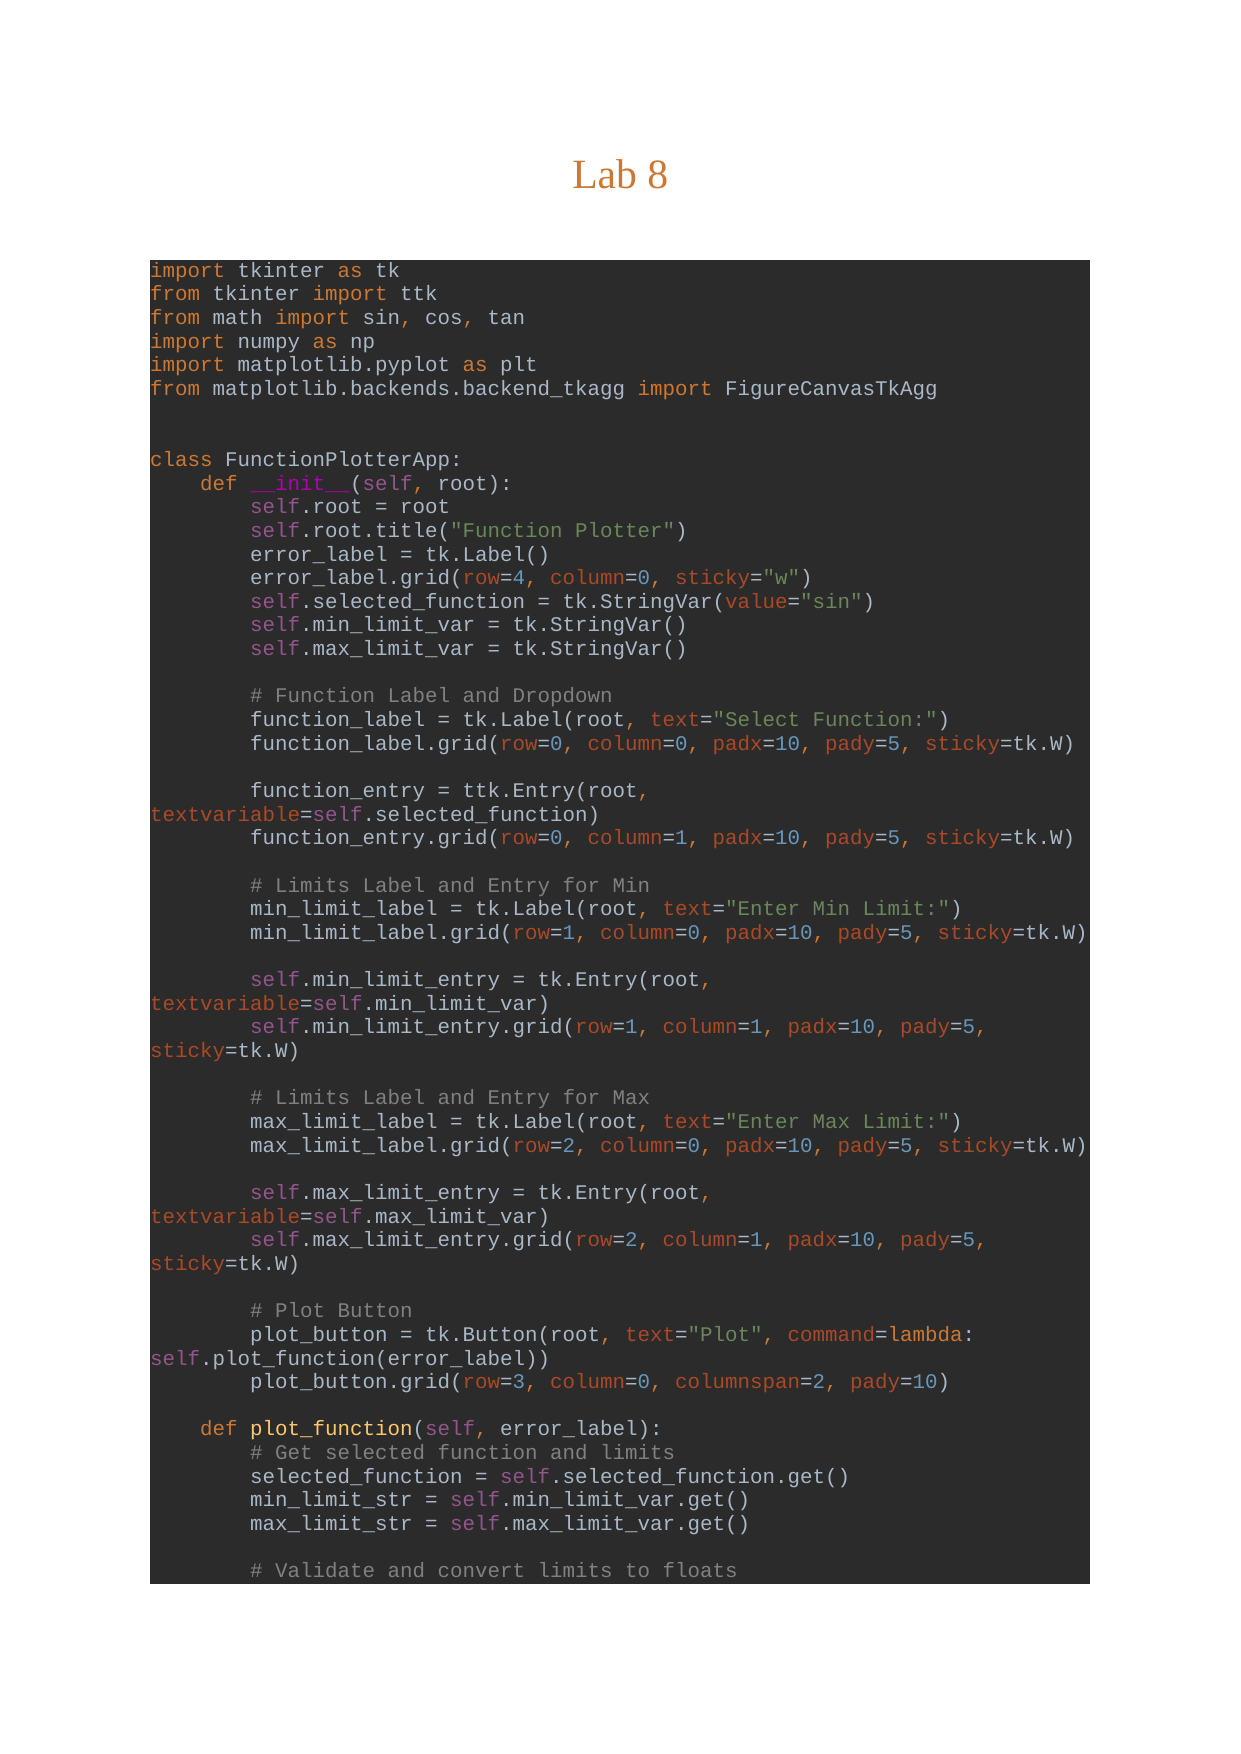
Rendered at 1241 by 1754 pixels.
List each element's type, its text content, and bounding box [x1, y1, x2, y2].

text import tkinter as tk from tkinter import ttk from math import sin, cos, tan import numpy as np import matplotlib.pyplot as plt from matplotlib.backends.backend_tkagg import FigureCanvasTkAgg class FunctionPlotterApp: def __init__(self, root): self.root = root self.root.title("Function Plotter") error_label = tk.Label() error_label.grid(row=4, column=0, sticky="w") self.selected_function = tk.StringVar(value="sin") self.min_limit_var = tk.StringVar() self.max_limit_var = tk.StringVar() # Function Label and Dropdown function_label = tk.Label(root, text="Select Function:") function_label.grid(row=0, column=0, padx=10, pady=5, sticky=tk.W) function_entry = ttk.Entry(root, textvariable=self.selected_function) function_entry.grid(row=0, column=1, padx=10, pady=5, sticky=tk.W) # Limits Label and Entry for Min min_limit_label = tk.Label(root, text="Enter Min Limit:") min_limit_label.grid(row=1, column=0, padx=10, pady=5, sticky=tk.W) self.min_limit_entry = tk.Entry(root, textvariable=self.min_limit_var) self.min_limit_entry.grid(row=1, column=1, padx=10, pady=5, sticky=tk.W) # Limits Label and Entry for Max max_limit_label = tk.Label(root, text="Enter Max Limit:") max_limit_label.grid(row=2, column=0, padx=10, pady=5, sticky=tk.W) self.max_limit_entry = tk.Entry(root, textvariable=self.max_limit_var) self.max_limit_entry.grid(row=2, column=1, padx=10, pady=5, sticky=tk.W) # Plot Button plot_button = tk.Button(root, text="Plot", command=lambda: self.plot_function(error_label)) plot_button.grid(row=3, column=0, columnspan=2, pady=10) def plot_function(self, error_label): # Get selected function and limits selected_function = self.selected_function.get() min_limit_str = self.min_limit_var.get() max_limit_str = self.max_limit_var.get() # Validate and convert limits to floats [150, 260, 1090, 1584]
text Lab 8 [150, 150, 1090, 198]
